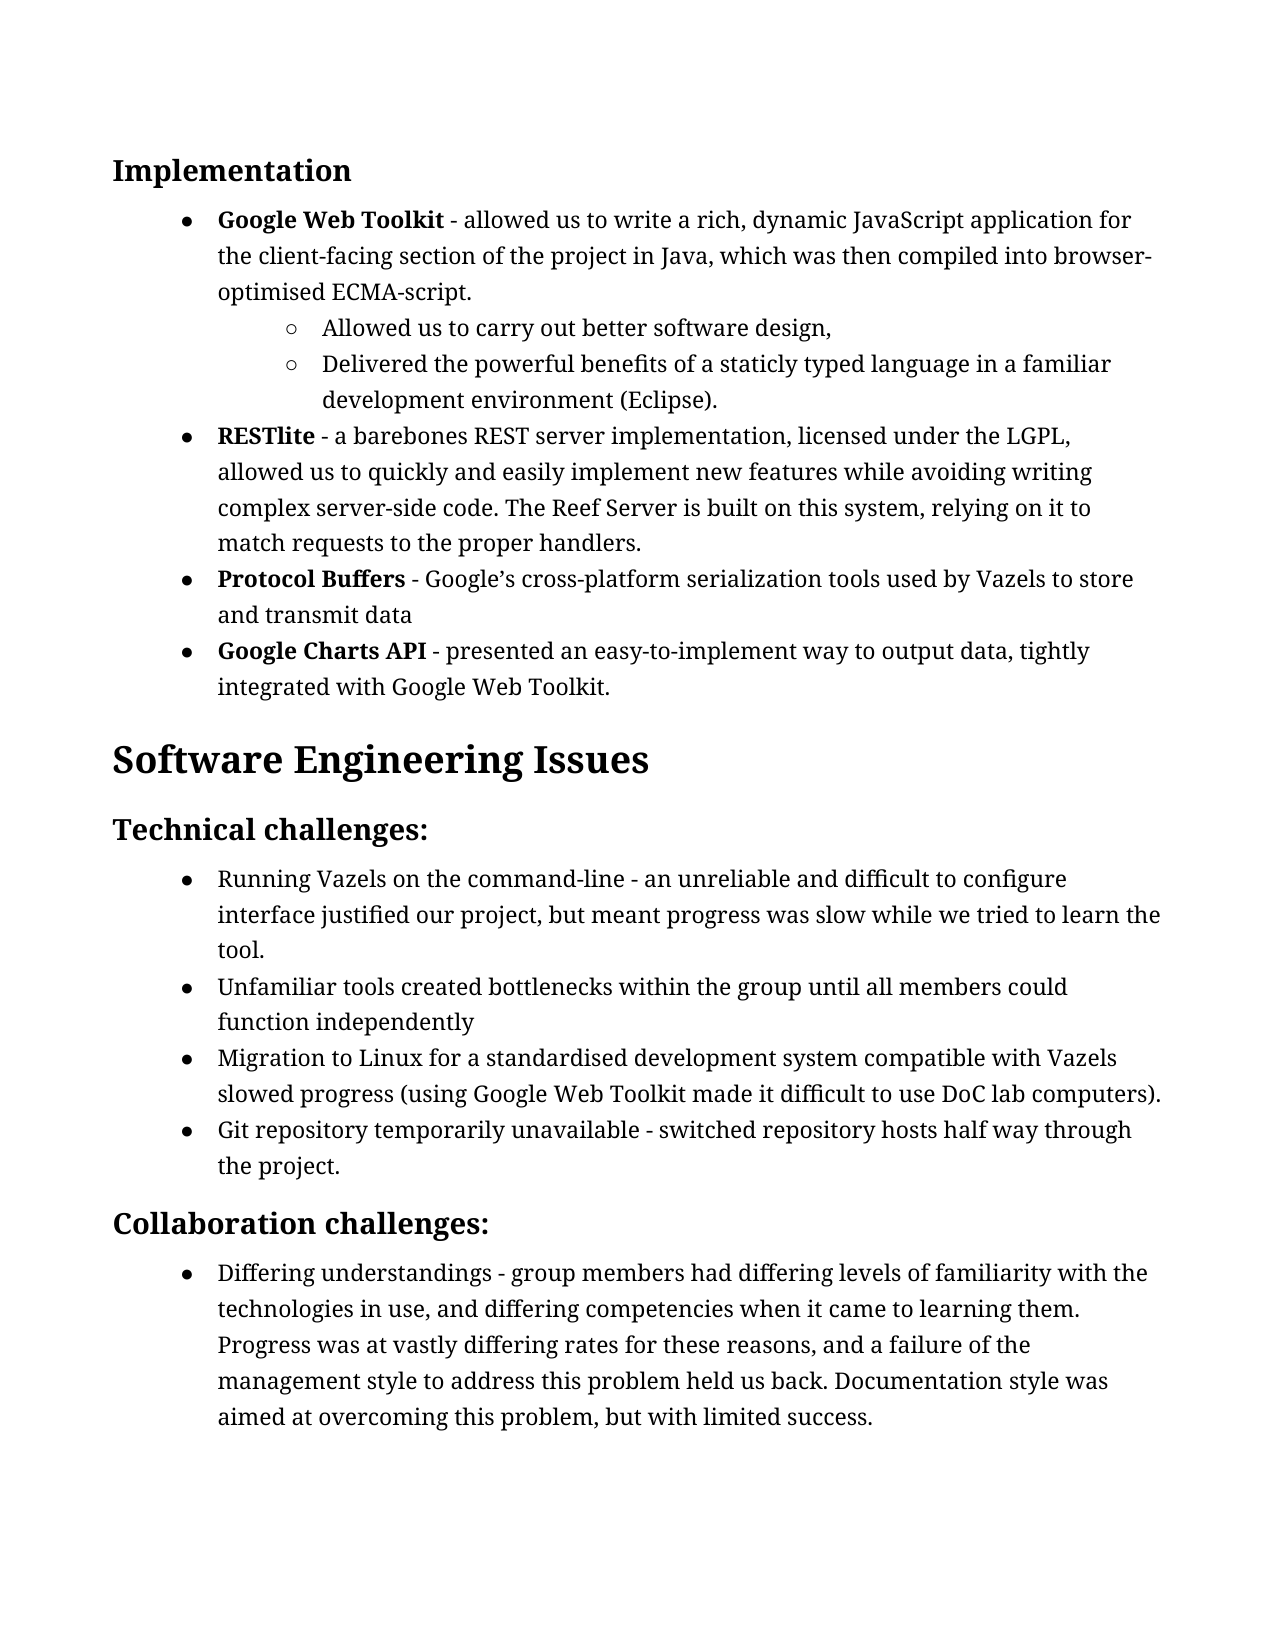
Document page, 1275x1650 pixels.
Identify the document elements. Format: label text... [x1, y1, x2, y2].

subtitle Software Engineering Issues [112, 733, 1162, 784]
list Google Charts API - presented an easy-to-implement way to output data, tightly integrated with Google Web Toolkit. [180, 635, 1162, 702]
list Git repository temporarily unavailable - switched repository hosts half way through the project. [180, 1114, 1162, 1181]
subtitle Implementation [112, 150, 1162, 190]
list Google Web Toolkit - allowed us to write a rich, dynamic JavaScript application for the client-facing section of the project in Java, which was then compiled into browser-optimised ECMA-script. [180, 204, 1162, 307]
list Differing understandings - group members had differing levels of familiarity with the technologies in use, and differing competencies when it came to learning them. Progress was at vastly differing rates for these reasons, and a failure of the management style to address this problem held us back. Documentation style was aimed at overcoming this problem, but with limited success. [180, 1257, 1162, 1432]
list Protocol Buffers - Google’s cross-platform serialization tools used by Vazels to store and transmit data [180, 563, 1162, 631]
subtitle Technical challenges: [112, 809, 1162, 848]
list Delivered the powerful benefits of a staticly typed language in a familiar development environment (Eclipse). [284, 348, 1162, 415]
list Unfamiliar tools created bottlenecks within the group until all members could function independently [180, 970, 1162, 1038]
list Migration to Linux for a standardised development system compatible with Vazels slowed progress (using Google Web Toolkit made it difficult to use DoC lab computers). [180, 1042, 1162, 1109]
list Running Vazels on the command-line - an unreliable and difficult to configure interface justified our project, but meant progress was slow while we tried to learn the tool. [180, 863, 1162, 966]
subtitle Collaboration challenges: [112, 1203, 1162, 1243]
list RESTlite - a barebones REST server implementation, licensed under the LGPL, allowed us to quickly and easily implement new features while avoiding writing complex server-side code. The Reef Server is built on this system, relying on it to match requests to the proper handlers. [180, 419, 1162, 559]
list Allowed us to carry out better software design, [284, 312, 1162, 343]
